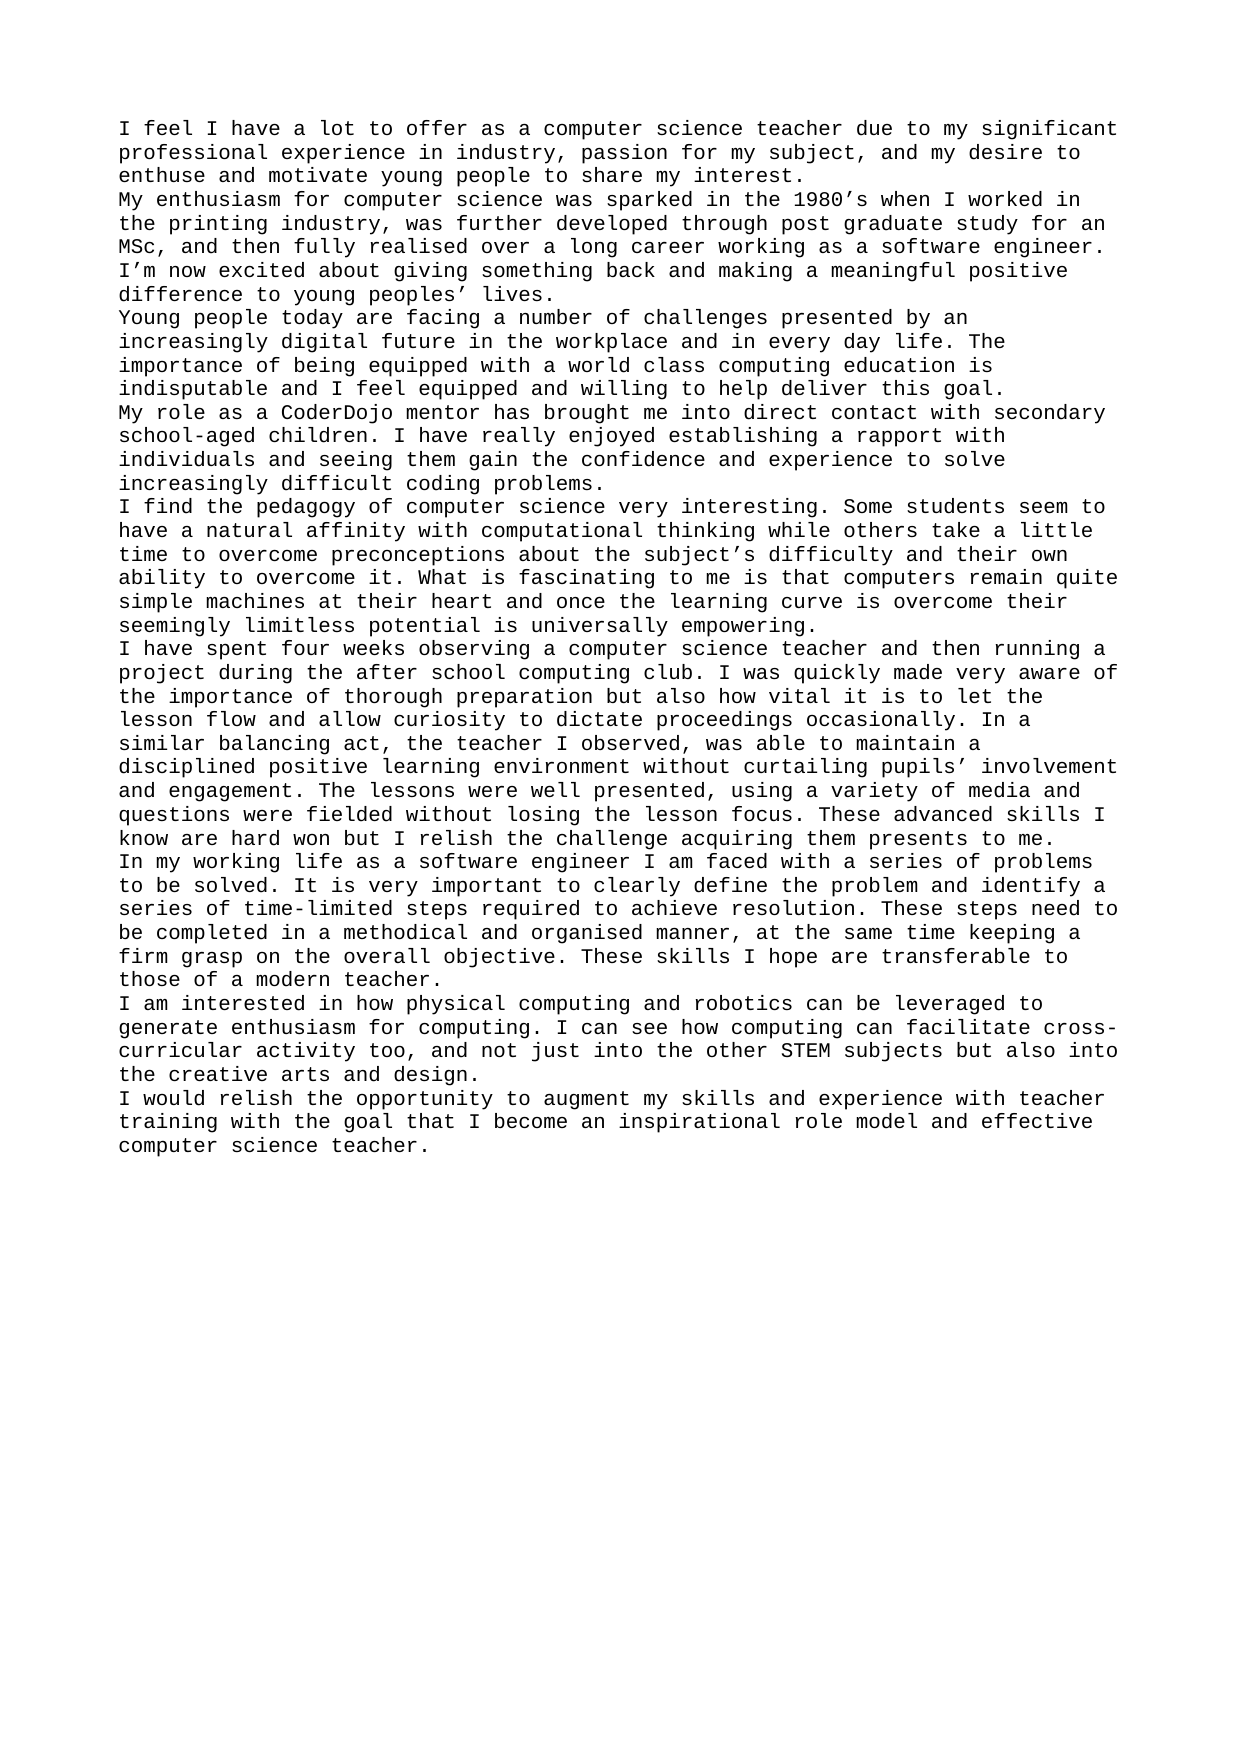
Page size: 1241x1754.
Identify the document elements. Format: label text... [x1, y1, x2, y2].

text I would relish the opportunity to augment my skills and experience with teacher training with the goal that I become an inspirational role model and effective computer science teacher. [118, 1088, 1122, 1158]
text In my working life as a software engineer I am faced with a series of problems to be solved. It is very important to clearly define the problem and identify a series of time-limited steps required to achieve resolution. These steps need to be completed in a methodical and organised manner, at the same time keeping a firm grasp on the overall objective. These skills I hope are transferable to those of a modern teacher. [118, 851, 1122, 993]
text I find the pedagogy of computer science very interesting. Some students seem to have a natural affinity with computational thinking while others take a little time to overcome preconceptions about the subject’s difficulty and their own ability to overcome it. What is fascinating to me is that computers remain quite simple machines at their heart and once the learning curve is overcome their seemingly limitless potential is universally empowering. [118, 496, 1122, 638]
text I have spent four weeks observing a computer science teacher and then running a project during the after school computing club. I was quickly made very aware of the importance of thorough preparation but also how vital it is to let the lesson flow and allow curiosity to dictate proceedings occasionally. In a similar balancing act, the teacher I observed, was able to maintain a disciplined positive learning environment without curtailing pupils’ involvement and engagement. The lessons were well presented, using a variety of media and questions were fielded without losing the lesson focus. These advanced skills I know are hard won but I relish the challenge acquiring them presents to me. [118, 638, 1122, 851]
text I am interested in how physical computing and robotics can be leveraged to generate enthusiasm for computing. I can see how computing can facilitate cross-curricular activity too, and not just into the other STEM subjects but also into the creative arts and design. [118, 993, 1122, 1088]
text I feel I have a lot to offer as a computer science teacher due to my significant professional experience in industry, passion for my subject, and my desire to enthuse and motivate young people to share my interest. [118, 118, 1122, 189]
text Young people today are facing a number of challenges presented by an increasingly digital future in the workplace and in every day life. The importance of being equipped with a world class computing education is indisputable and I feel equipped and willing to help deliver this goal. [118, 307, 1122, 402]
text My role as a CoderDojo mentor has brought me into direct contact with secondary school-aged children. I have really enjoyed establishing a rapport with individuals and seeing them gain the confidence and experience to solve increasingly difficult coding problems. [118, 402, 1122, 496]
text My enthusiasm for computer science was sparked in the 1980’s when I worked in the printing industry, was further developed through post graduate study for an MSc, and then fully realised over a long career working as a software engineer. I’m now excited about giving something back and making a meaningful positive difference to young peoples’ lives. [118, 189, 1122, 307]
